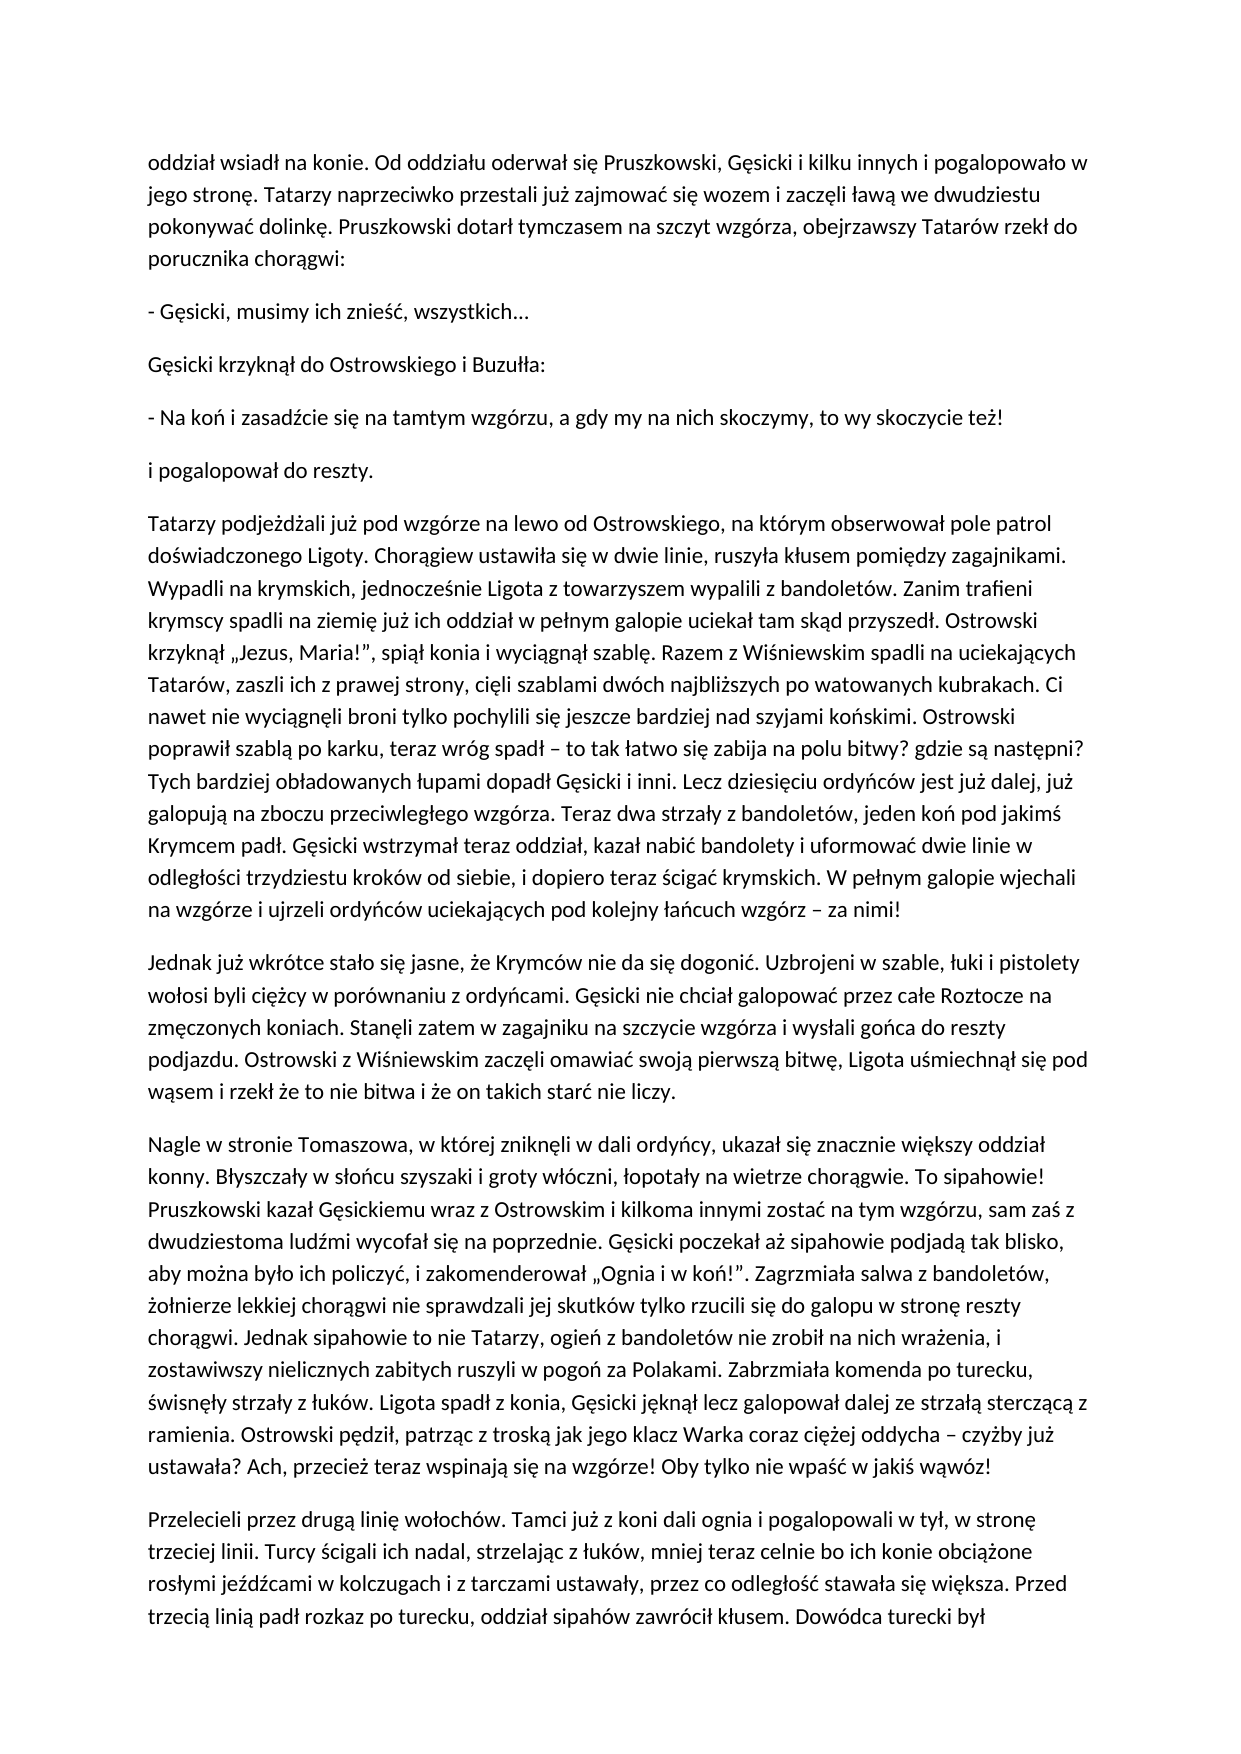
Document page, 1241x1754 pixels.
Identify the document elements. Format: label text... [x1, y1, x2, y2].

text Przelecieli przez drugą linię wołochów. Tamci już z koni dali ognia i pogalopowali w tył, w stronę trzeciej linii. Turcy ścigali ich nadal, strzelając z łuków, mniej teraz celnie bo ich konie obciążone rosłymi jeźdźcami w kolczugach i z tarczami ustawały, przez co odległość stawała się większa. Przed trzecią linią padł rozkaz po turecku, oddział sipahów zawrócił kłusem. Dowódca turecki był [148, 1505, 1093, 1630]
text Gęsicki krzyknął do Ostrowskiego i Buzułła: [148, 350, 1093, 378]
text Jednak już wkrótce stało się jasne, że Krymców nie da się dogonić. Uzbrojeni w szable, łuki i pistolety wołosi byli ciężcy w porównaniu z ordyńcami. Gęsicki nie chciał galopować przez całe Roztocze na zmęczonych koniach. Stanęli zatem w zagajniku na szczycie wzgórza i wysłali gońca do reszty podjazdu. Ostrowski z Wiśniewskim zaczęli omawiać swoją pierwszą bitwę, Ligota uśmiechnął się pod wąsem i rzekł że to nie bitwa i że on takich starć nie liczy. [148, 948, 1093, 1105]
text - Na koń i zasadźcie się na tamtym wzgórzu, a gdy my na nich skoczymy, to wy skoczycie też! [148, 403, 1093, 431]
text Nagle w stronie Tomaszowa, w której zniknęli w dali ordyńcy, ukazał się znacznie większy oddział konny. Błyszczały w słońcu szyszaki i groty włóczni, łopotały na wietrze chorągwie. To sipahowie! Pruszkowski kazał Gęsickiemu wraz z Ostrowskim i kilkoma innymi zostać na tym wzgórzu, sam zaś z dwudziestoma ludźmi wycofał się na poprzednie. Gęsicki poczekał aż sipahowie podjadą tak blisko, aby można było ich policzyć, i zakomenderował „Ognia i w koń!”. Zagrzmiała salwa z bandoletów, żołnierze lekkiej chorągwi nie sprawdzali jej skutków tylko rzucili się do galopu w stronę reszty chorągwi. Jednak sipahowie to nie Tatarzy, ogień z bandoletów nie zrobił na nich wrażenia, i zostawiwszy nielicznych zabitych ruszyli w pogoń za Polakami. Zabrzmiała komenda po turecku, świsnęły strzały z łuków. Ligota spadł z konia, Gęsicki jęknął lecz galopował dalej ze strzałą sterczącą z ramienia. Ostrowski pędził, patrząc z troską jak jego klacz Warka coraz ciężej oddycha – czyżby już ustawała? Ach, przecież teraz wspinają się na wzgórze! Oby tylko nie wpaść w jakiś wąwóz! [148, 1130, 1093, 1480]
text oddział wsiadł na konie. Od oddziału oderwał się Pruszkowski, Gęsicki i kilku innych i pogalopowało w jego stronę. Tatarzy naprzeciwko przestali już zajmować się wozem i zaczęli ławą we dwudziestu pokonywać dolinkę. Pruszkowski dotarł tymczasem na szczyt wzgórza, obejrzawszy Tatarów rzekł do porucznika chorągwi: [148, 148, 1093, 272]
text Tatarzy podjeżdżali już pod wzgórze na lewo od Ostrowskiego, na którym obserwował pole patrol doświadczonego Ligoty. Chorągiew ustawiła się w dwie linie, ruszyła kłusem pomiędzy zagajnikami. Wypadli na krymskich, jednocześnie Ligota z towarzyszem wypalili z bandoletów. Zanim trafieni krymscy spadli na ziemię już ich oddział w pełnym galopie uciekał tam skąd przyszedł. Ostrowski krzyknął „Jezus, Maria!”, spiął konia i wyciągnął szablę. Razem z Wiśniewskim spadli na uciekających Tatarów, zaszli ich z prawej strony, cięli szablami dwóch najbliższych po watowanych kubrakach. Ci nawet nie wyciągnęli broni tylko pochylili się jeszcze bardziej nad szyjami końskimi. Ostrowski poprawił szablą po karku, teraz wróg spadł – to tak łatwo się zabija na polu bitwy? gdzie są następni? Tych bardziej obładowanych łupami dopadł Gęsicki i inni. Lecz dziesięciu ordyńców jest już dalej, już galopują na zboczu przeciwległego wzgórza. Teraz dwa strzały z bandoletów, jeden koń pod jakimś Krymcem padł. Gęsicki wstrzymał teraz oddział, kazał nabić bandolety i uformować dwie linie w odległości trzydziestu kroków od siebie, i dopiero teraz ścigać krymskich. W pełnym galopie wjechali na wzgórze i ujrzeli ordyńców uciekających pod kolejny łańcuch wzgórz – za nimi! [148, 509, 1093, 923]
text - Gęsicki, musimy ich znieść, wszystkich... [148, 297, 1093, 325]
text i pogalopował do reszty. [148, 456, 1093, 484]
